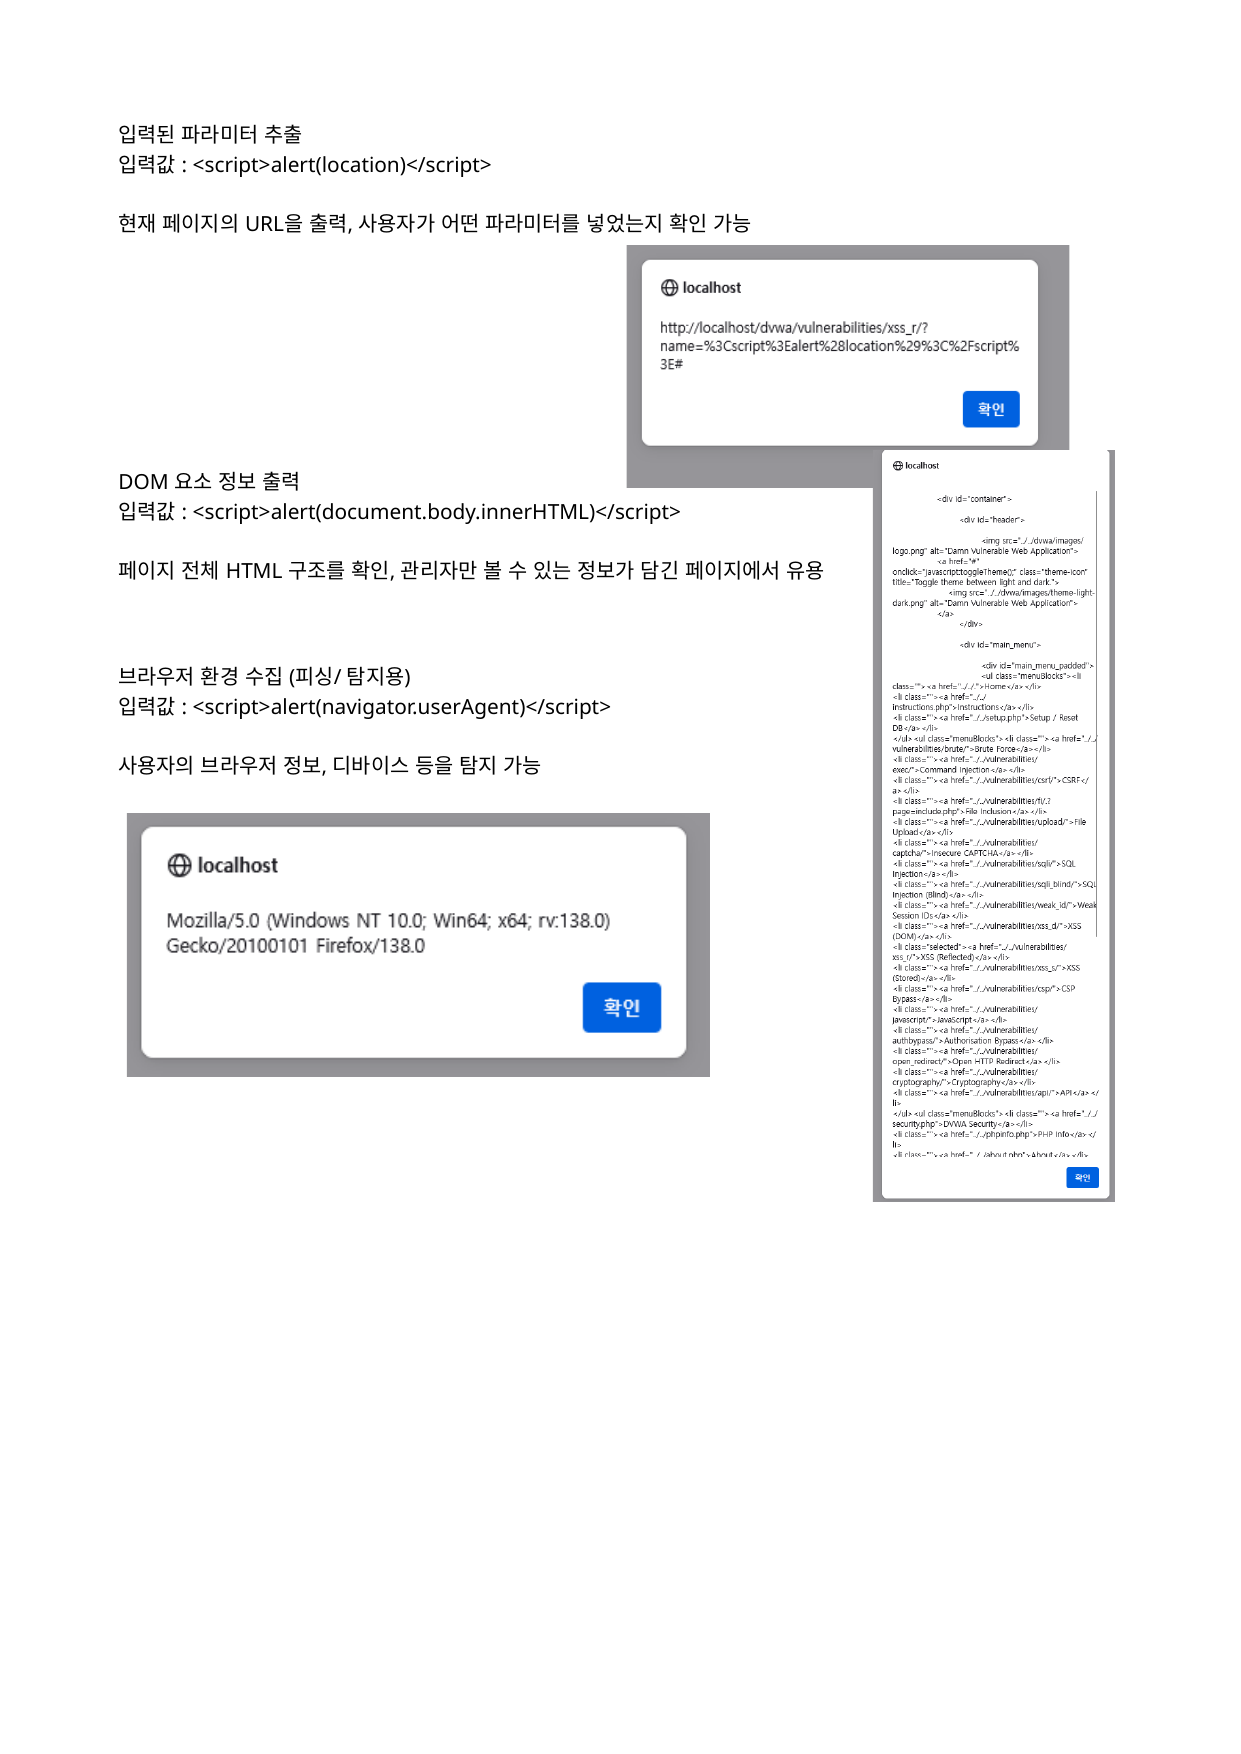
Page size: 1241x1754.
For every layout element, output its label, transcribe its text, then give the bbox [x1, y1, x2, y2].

text 입력값 : <script>alert(navigator.userAgent)</script> [118, 691, 872, 721]
picture [626, 245, 1115, 1202]
text 입력된 파라미터 추출 [118, 118, 1122, 148]
text 입력값 : <script>alert(location)</script> [118, 148, 1122, 179]
text 브라우저 환경 수집 (피싱/ 탐지용) [118, 660, 872, 691]
text 사용자의 브라우저 정보, 디바이스 등을 탐지 가능 [118, 749, 872, 779]
picture [126, 813, 710, 1077]
text 현재 페이지의 URL을 출력, 사용자가 어떤 파라미터를 넣었는지 확인 가능 [118, 207, 1122, 237]
text 페이지 전체 HTML 구조를 확인, 관리자만 볼 수 있는 정보가 담긴 페이지에서 유용 [118, 554, 872, 584]
text 입력값 : <script>alert(document.body.innerHTML)</script> [118, 495, 872, 526]
text DOM 요소 정보 출력 [118, 465, 872, 495]
